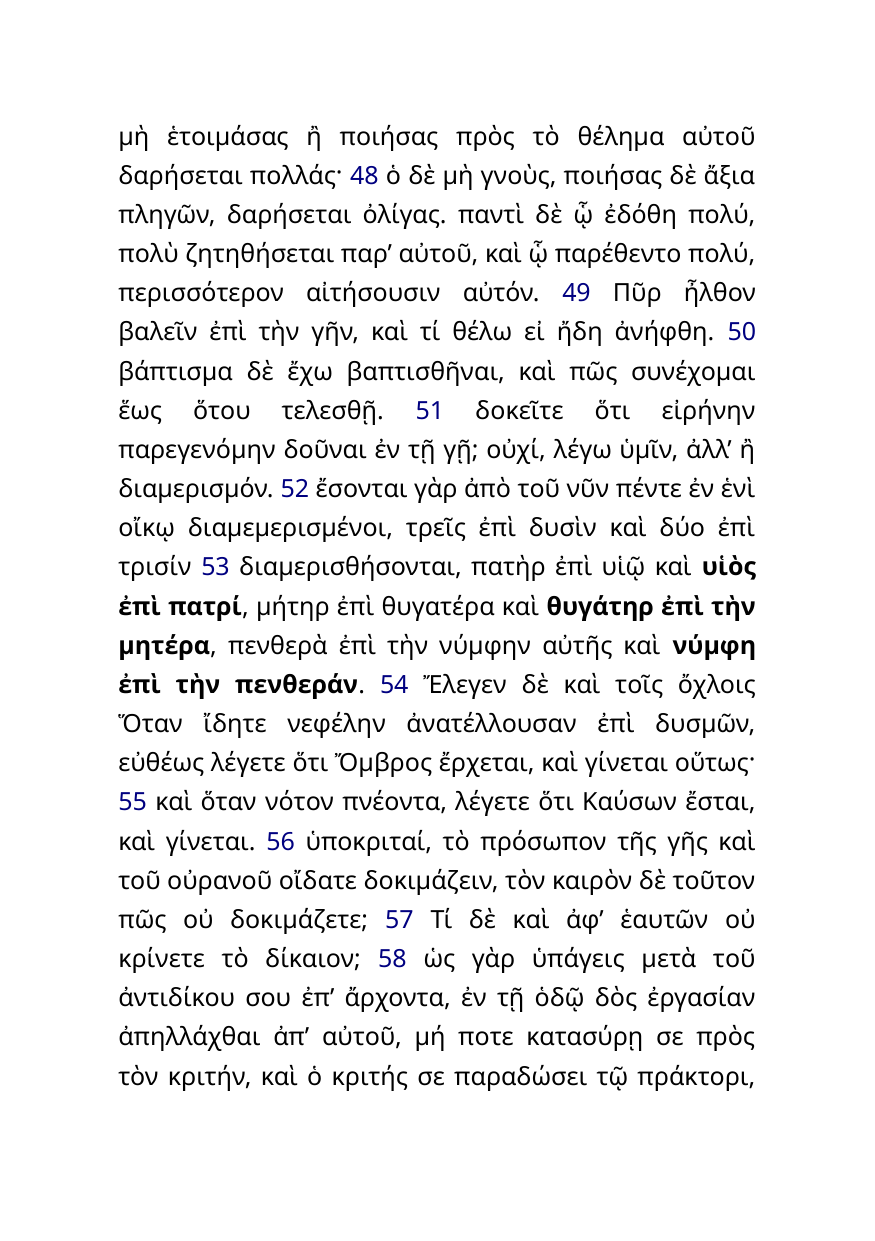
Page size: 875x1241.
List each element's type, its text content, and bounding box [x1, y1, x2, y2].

text μὴ ἑτοιμάσας ἢ ποιήσας πρὸς τὸ θέλημα αὐτοῦ δαρήσεται πολλάς· 48 ὁ δὲ μὴ γνοὺς, ποιήσας δὲ ἄξια πληγῶν, δαρήσεται ὀλίγας. παντὶ δὲ ᾧ ἐδόθη πολύ, πολὺ ζητηθήσεται παρ’ αὐτοῦ, καὶ ᾧ παρέθεντο πολύ, περισσότερον αἰτήσουσιν αὐτόν. 49 Πῦρ ἦλθον βαλεῖν ἐπὶ τὴν γῆν, καὶ τί θέλω εἰ ἤδη ἀνήφθη. 50 βάπτισμα δὲ ἔχω βαπτισθῆναι, καὶ πῶς συνέχομαι ἕως ὅτου τελεσθῇ. 51 δοκεῖτε ὅτι εἰρήνην παρεγενόμην δοῦναι ἐν τῇ γῇ; οὐχί, λέγω ὑμῖν, ἀλλ’ ἢ διαμερισμόν. 52 ἔσονται γὰρ ἀπὸ τοῦ νῦν πέντε ἐν ἑνὶ οἴκῳ διαμεμερισμένοι, τρεῖς ἐπὶ δυσὶν καὶ δύο ἐπὶ τρισίν 53 διαμερισθήσονται, πατὴρ ἐπὶ υἱῷ καὶ υἱὸς ἐπὶ πατρί, μήτηρ ἐπὶ θυγατέρα καὶ θυγάτηρ ἐπὶ τὴν μητέρα, πενθερὰ ἐπὶ τὴν νύμφην αὐτῆς καὶ νύμφη ἐπὶ τὴν πενθεράν. 54 Ἔλεγεν δὲ καὶ τοῖς ὄχλοις Ὅταν ἴδητε νεφέλην ἀνατέλλουσαν ἐπὶ δυσμῶν, εὐθέως λέγετε ὅτι Ὄμβρος ἔρχεται, καὶ γίνεται οὕτως· 55 καὶ ὅταν νότον πνέοντα, λέγετε ὅτι Καύσων ἔσται, καὶ γίνεται. 56 ὑποκριταί, τὸ πρόσωπον τῆς γῆς καὶ τοῦ οὐρανοῦ οἴδατε δοκιμάζειν, τὸν καιρὸν δὲ τοῦτον πῶς οὐ δοκιμάζετε; 57 Τί δὲ καὶ ἀφ’ ἑαυτῶν οὐ κρίνετε τὸ δίκαιον; 58 ὡς γὰρ ὑπάγεις μετὰ τοῦ ἀντιδίκου σου ἐπ’ ἄρχοντα, ἐν τῇ ὁδῷ δὸς ἐργασίαν ἀπηλλάχθαι ἀπ’ αὐτοῦ, μή ποτε κατασύρῃ σε πρὸς τὸν κριτήν, καὶ ὁ κριτής σε παραδώσει τῷ πράκτορι, [118, 118, 756, 1092]
